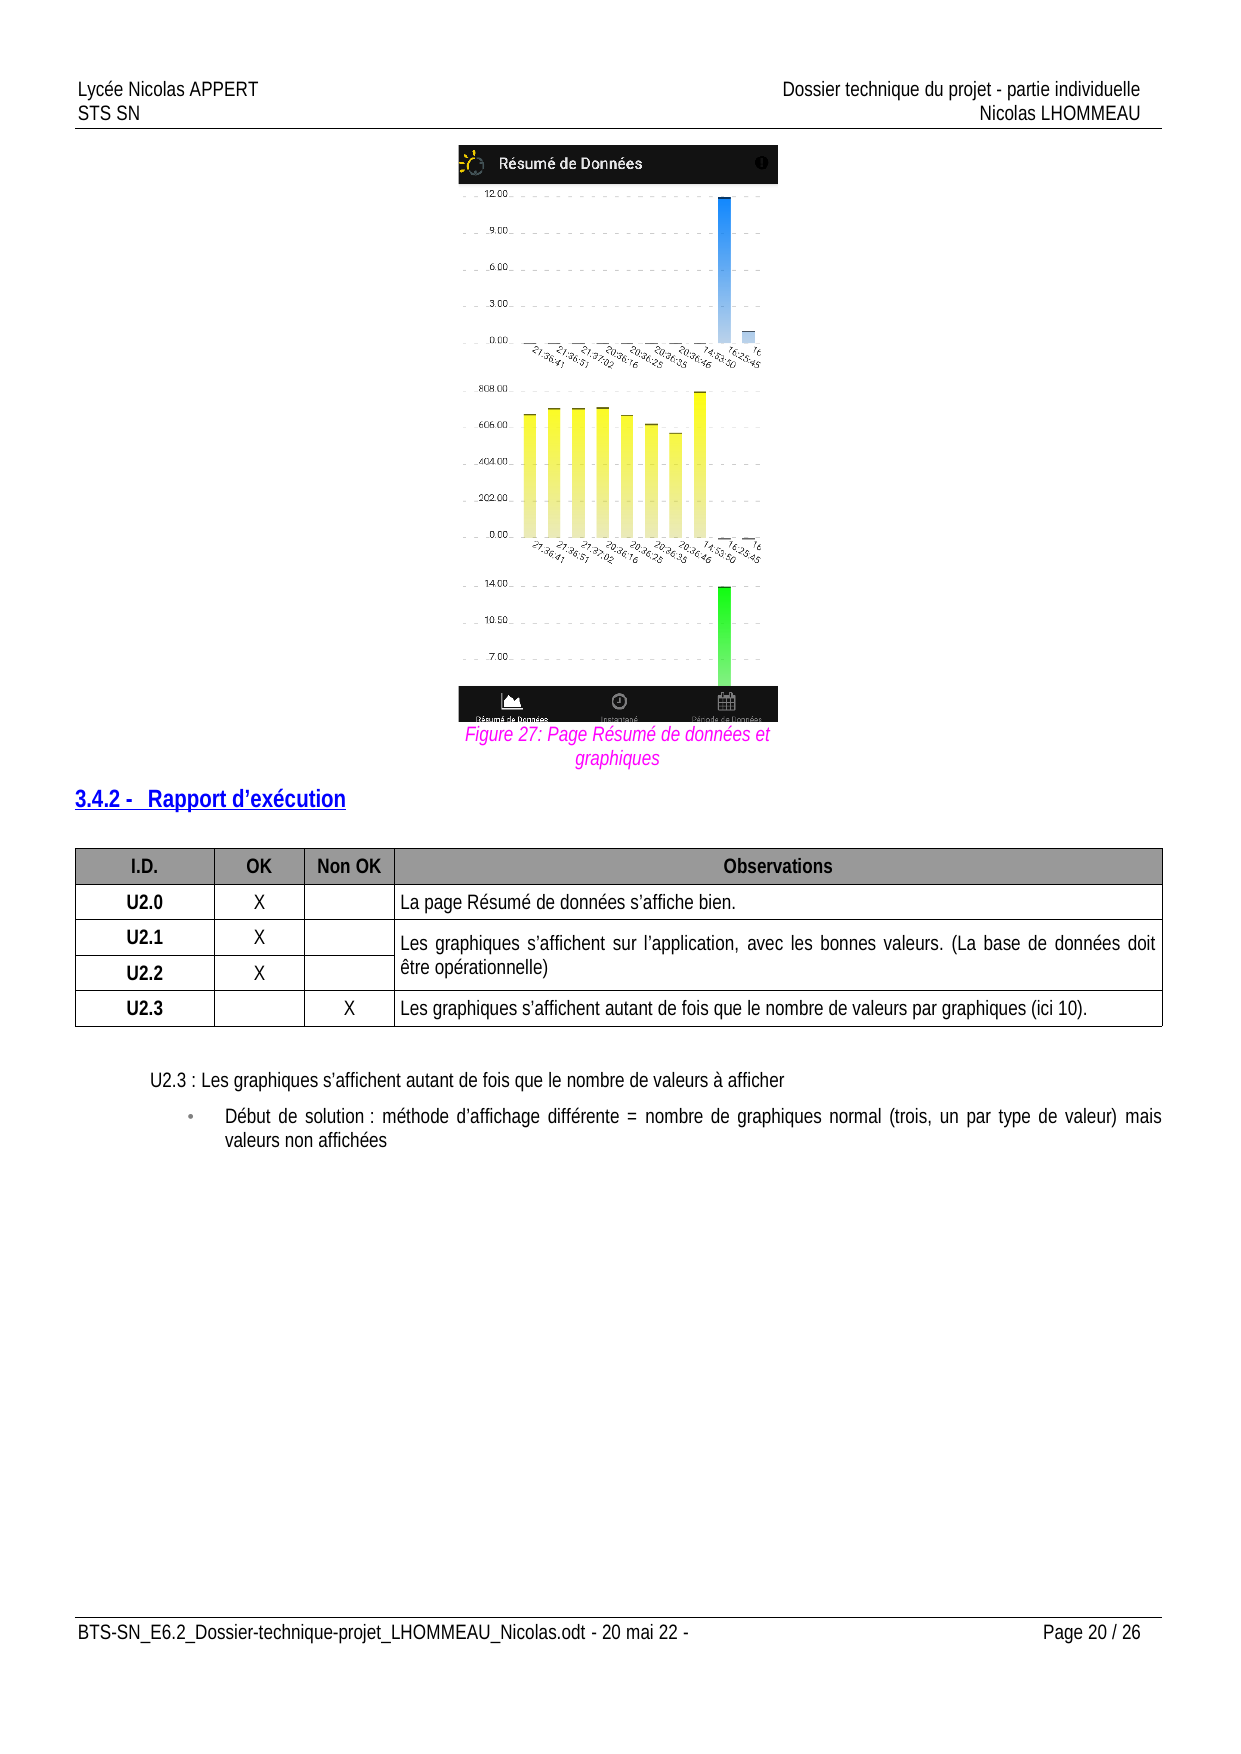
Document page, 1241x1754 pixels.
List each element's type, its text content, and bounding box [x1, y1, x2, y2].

table_cell X [305, 991, 394, 1026]
table_cell X [215, 885, 304, 919]
table_header Observations [395, 849, 1162, 884]
picture [458, 145, 778, 722]
table_cell La page Résumé de données s’affiche bien. [395, 885, 1162, 919]
table_header Non OK [305, 849, 394, 884]
list Début de solution : méthode d’affichage différente = nombre de graphiques normal (trois, un par type de valeur) mais valeurs non affichées [187, 1103, 1162, 1151]
text U2.3 : Les graphiques s’affichent autant de fois que le nombre de valeurs à afficher [75, 1068, 1162, 1092]
table_header OK [215, 849, 304, 884]
table_header I.D. [76, 849, 214, 884]
text Figure 27: Page Résumé de données et graphiques [459, 722, 778, 769]
table_cell X [215, 956, 304, 990]
table_cell [305, 920, 394, 955]
table_cell [305, 885, 394, 919]
table_cell Les graphiques s’affichent sur l’application, avec les bonnes valeurs. (La base de données doit être opérationnelle) [395, 920, 1162, 990]
table_cell [215, 991, 304, 1026]
table_cell X [215, 920, 304, 955]
table_cell U2.0 [76, 885, 214, 919]
table_cell U2.3 [76, 991, 214, 1026]
table_cell U2.1 [76, 920, 214, 955]
table_cell U2.2 [76, 956, 214, 990]
subtitle Rapport d’exécution [75, 145, 1162, 812]
table_cell [305, 956, 394, 990]
table_cell Les graphiques s’affichent autant de fois que le nombre de valeurs par graphiques (ici 10). [395, 991, 1162, 1026]
